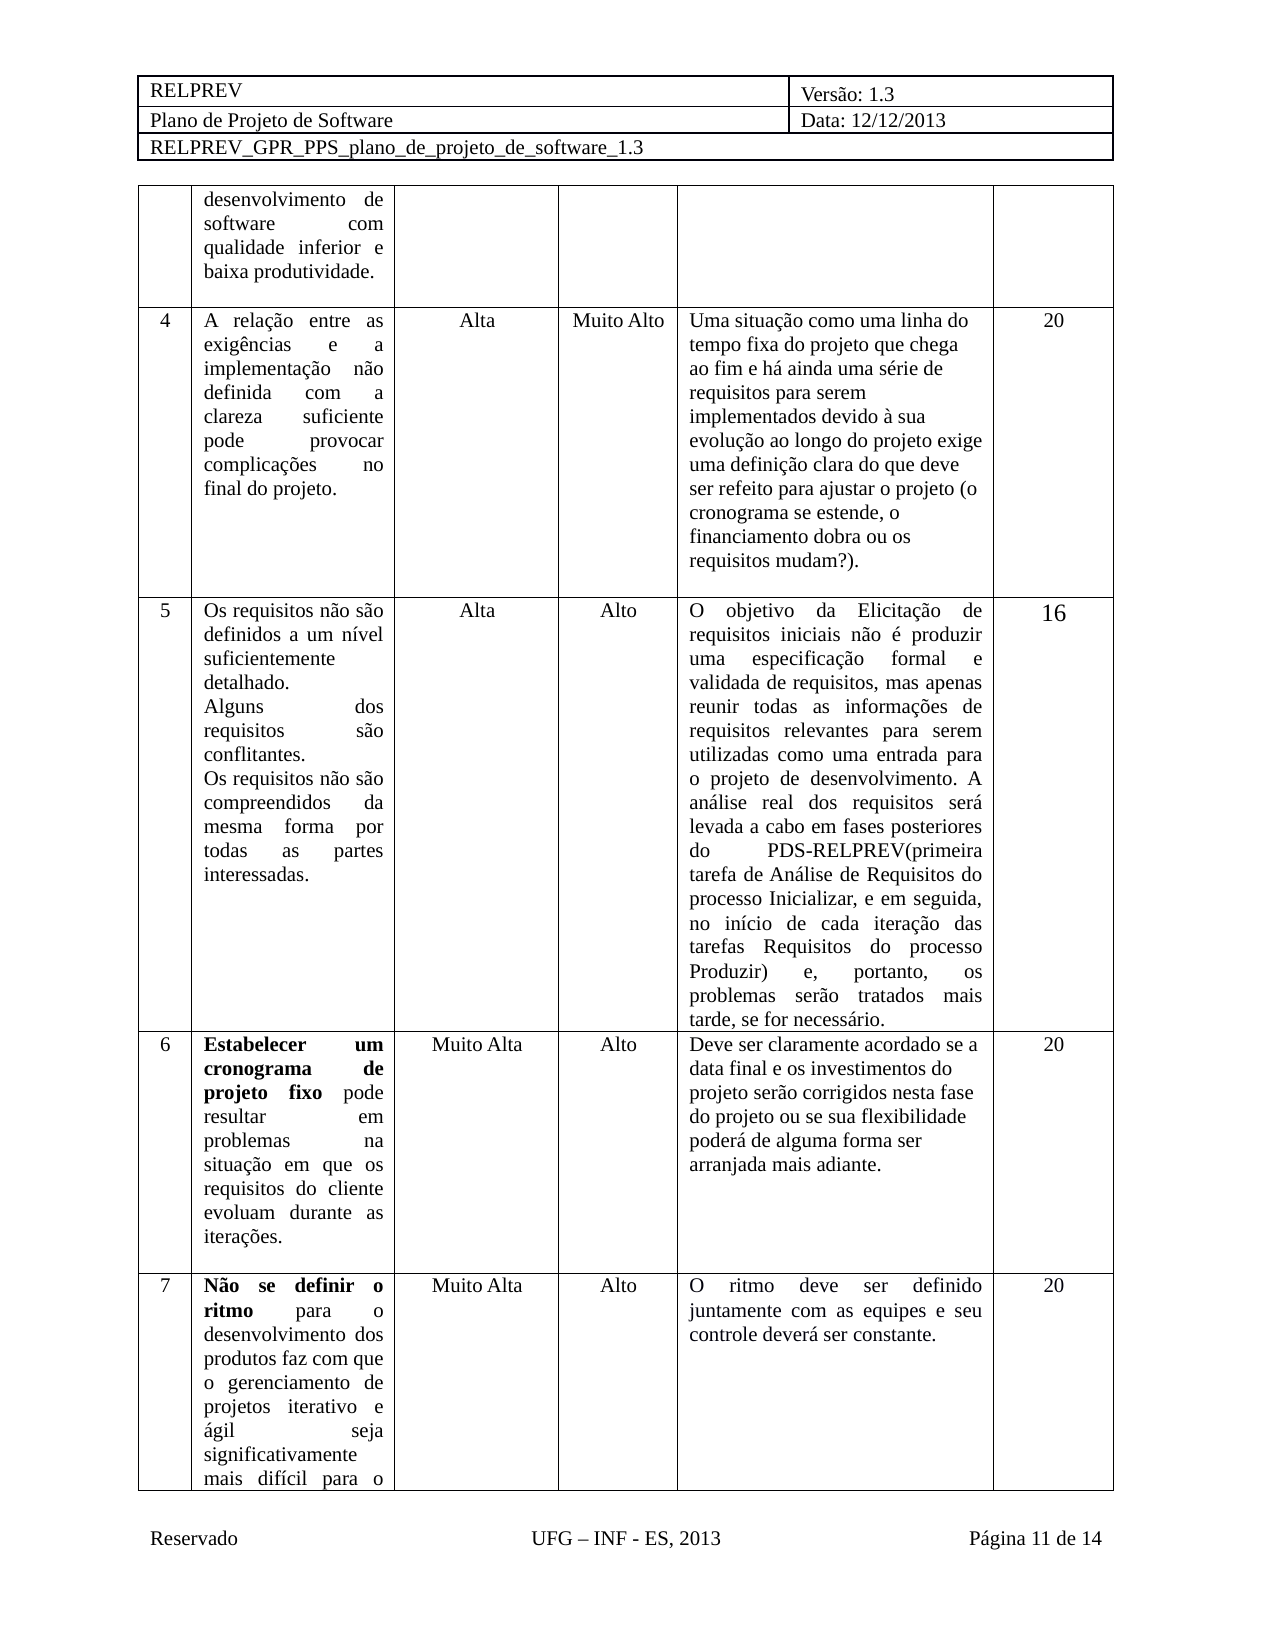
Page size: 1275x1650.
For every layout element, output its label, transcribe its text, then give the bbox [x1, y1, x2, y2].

table_cell Estabelecer um cronograma de projeto fixo pode resultar em problemas na situação em que os requisitos do cliente evoluam durante as iterações. [192, 1032, 394, 1272]
table_cell 20 [994, 1032, 1113, 1272]
table_cell desenvolvimento de software com qualidade inferior e baixa produtividade. [192, 186, 394, 307]
table_cell Alta [395, 308, 558, 597]
table_cell O objetivo da Elicitação de requisitos iniciais não é produzir uma especificação formal e validada de requisitos, mas apenas reunir todas as informações de requisitos relevantes para serem utilizadas como uma entrada para o projeto de desenvolvimento. A análise real dos requisitos será levada a cabo em fases posteriores do PDS-RELPREV(primeira tarefa de Análise de Requisitos do processo Inicializar, e em seguida, no início de cada iteração das tarefas Requisitos do processo Produzir) e, portanto, os problemas serão tratados mais tarde, se for necessário. [678, 598, 993, 1031]
table_cell Deve ser claramente acordado se a data final e os investimentos do projeto serão corrigidos nesta fase do projeto ou se sua flexibilidade poderá de alguma forma ser arranjada mais adiante. [678, 1032, 993, 1272]
table_cell 5 [139, 598, 191, 1031]
table_cell Alta [395, 598, 558, 1031]
table_cell O ritmo deve ser definido juntamente com as equipes e seu controle deverá ser constante. [678, 1274, 993, 1490]
table_cell A relação entre as exigências e a implementação não definida com a clareza suficiente pode provocar complicações no final do projeto. [192, 308, 394, 597]
table_cell Os requisitos não são definidos a um nível suficientemente detalhado. Alguns dos requisitos são conflitantes. Os requisitos não são compreendidos da mesma forma por todas as partes interessadas. [192, 598, 394, 1031]
table_cell Uma situação como uma linha do tempo fixa do projeto que chega ao fim e há ainda uma série de requisitos para serem implementados devido à sua evolução ao longo do projeto exige uma definição clara do que deve ser refeito para ajustar o projeto (o cronograma se estende, o financiamento dobra ou os requisitos mudam?). [678, 308, 993, 597]
table_cell Alto [559, 1274, 677, 1490]
table_cell 6 [139, 1032, 191, 1272]
table_cell Muito Alta [395, 1032, 558, 1272]
table_cell Muito Alto [559, 308, 677, 597]
table_cell Não se definir o ritmo para o desenvolvimento dos produtos faz com que o gerenciamento de projetos iterativo e ágil seja significativamente mais difícil para o [192, 1274, 394, 1490]
table_cell Muito Alta [395, 1274, 558, 1490]
table_cell 7 [139, 1274, 191, 1490]
table_cell 4 [139, 308, 191, 597]
table_cell Alto [559, 598, 677, 1031]
table_cell Alto [559, 1032, 677, 1272]
table_cell [994, 186, 1113, 307]
table_cell [678, 186, 993, 307]
table_cell 20 [994, 308, 1113, 597]
table_cell 20 [994, 1274, 1113, 1490]
table_cell [139, 186, 191, 307]
table_cell 16 [994, 598, 1113, 1031]
table_cell [395, 186, 558, 307]
table_cell [559, 186, 677, 307]
